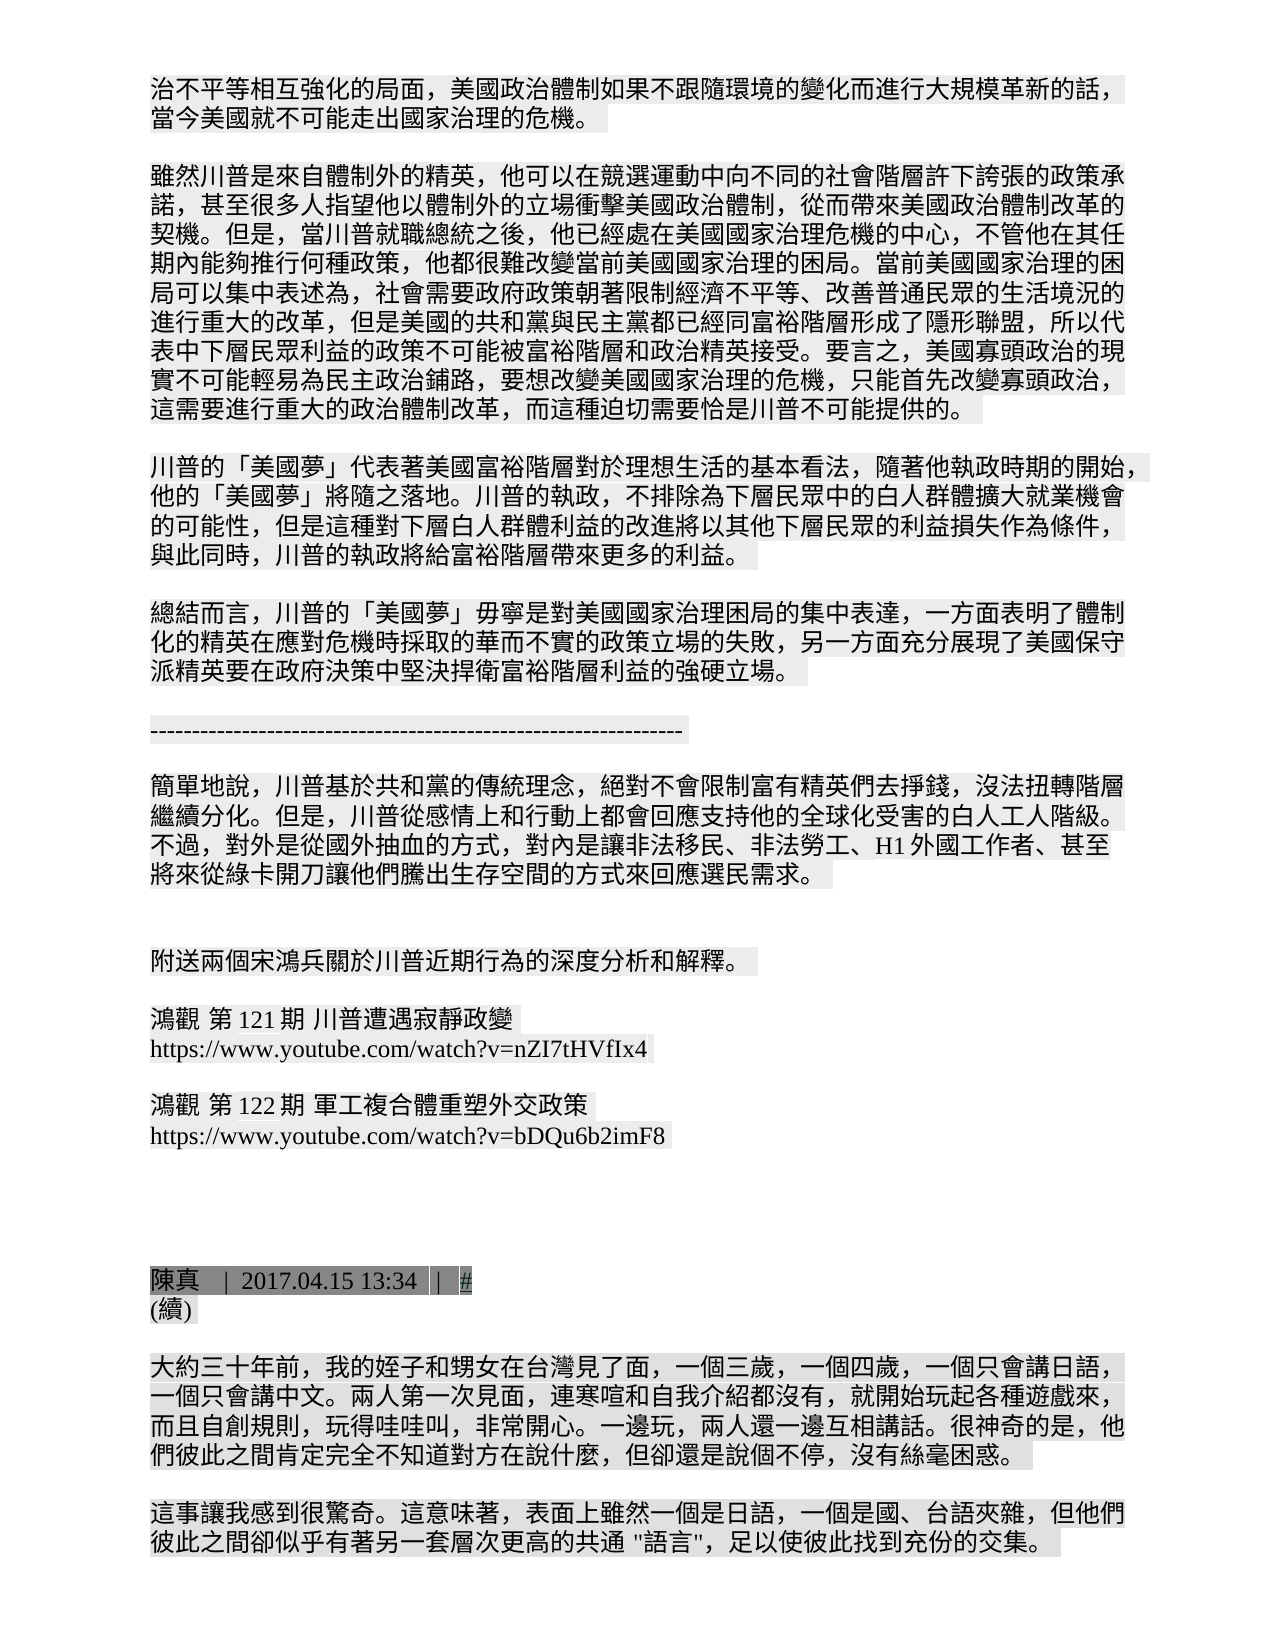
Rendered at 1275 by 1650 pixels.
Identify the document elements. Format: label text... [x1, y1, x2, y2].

text 川普的「美國夢」：一個國家治理困局的集中表達 https://goo.gl/BLu3tE 紐約地產商、共和黨人唐納·川普當選美國總統，在主流意見看來，完全出乎意料。世人習慣於用「黑天鵝」來形象的表達此類「反常」現象。其實，川普的勝選是美國政治演變的結果。概括來講，從20世紀70年代開始，美國的經濟不平等愈演愈烈，從而對作為民主政治核心原則的政治平等造成了嚴重的損害，進而導致經濟不平等與政治不平等的相互強化，最終結果就是美國民主政治的衰落和寡頭政治的興起。聲稱美國是寡頭政治將使主流意見不悅，因為幾十年來美國一直被視為西方民主政治的代表，是世界各國學習的榜樣。 誰也不能否認民主政治是世界政治發展的潮流，但是當今的美國是否依然代表著這個潮流，則是完全可以討論的。羅斯福新政所開創的美國民主政治的盛大氣象已經沒落了，基本的理由就在於，政治平等的原則已經不能有效制約經濟不平等的擴張，反而在經濟不平等的急劇發展下流於形式，法律上的政治平等已經被事實上的政治不平等所取代。這種局面既是當今美國政治的真相，也是川普在總統大選中獲勝的社會基礎，而且構成了制約川普執政的主要結構性條件。 經濟不平等推動美國民主演變為寡頭政治 川普的勝選絕非「庶民的勝利」。雖然在競選運動中，數以百萬計的貧窮民眾給予了他堅定的支持，並且在最後的投票中，他也獲得了來自白人勞工階級的大量選票，川普將在執政中回饋那些給予他支持的白人選民。然而，川普並非是貧窮階級的利益代表。川普的當選只是表明體制之外的精英有效地借助了民眾的不滿，從而成功地戰勝了體制化的精英群體。 體制外的精英向體制化的精英群體發起挑戰，至少反映了當今美國政治生活中的兩個重要趨勢。首先是美國政府應對2008年金融危機的政策招致了精英的不滿，或者說奧巴馬政府推行的軟弱金融監管政策和全民廉價醫保政策，招致了保守派精英的強烈不滿。其次，美國體制化的精英努力營造，並且竭力維持的對公共領域的領導權（即意大利馬克思主義理論家安東尼奧·葛蘭西[ 1891—1937]所說的「霸權」），由於拘泥於自我陶醉其中的「主流輿論」，逐漸失去了對於普羅大眾的影響力，已經在此次總統大選中遭到了重創。 進步主義運動和羅斯福新政塑造了一個有利於政治平等限制經濟不平等的宏觀環境，而世界大戰對以勞工階級為主體的下層民眾力量的增強，以及第二次世界大戰結束之後經濟繁榮時代的到來，都為美國社會經濟不平等的緩和提供了條件。然而，這一切從20世紀70年代開始悄然改變，美國社會的經濟不平等朝著持續積累的方向發展，進而不斷地侵蝕美國的民主政治，最後演化成為今天的寡頭政治。 所謂持續積累的經濟不平等就是指經濟不平等以加速度的方式迅速發展，具體而言，可以從三個維度來透視持續積累的經濟不平等，即經濟不平等在長時段中的惡化情況、經濟不平等在連續的特定時間段中持續加重的情況、財富向少數富豪不斷集中的情況。不妨借用法國當代經濟學家托馬斯·皮凱蒂（Thomas Piketty）所著的《21世紀資本論》提供的數據，對美國社會經濟不平等持續積累的三個方面進行簡要的說明。 首先，美國社會的經濟不平等在20世紀70年代到21世紀10年代大約40年的時間裡嚴重惡化了。20世紀50年代至70年代，美國社會的經濟不平等達到了有統計數據以來的最低谷，美國收入層級中前10%的富人佔到了國民收入份額的30%，但是到了21世紀則上升到了45%。更重要的情況是，美國經濟不平等的曲線顯得異常陡峭，就是說經濟不平等以加速度的方式在發展，如果保持現有的發展速度，那麼到了2030年，前10%的富人將擁有國民收入的60%。 其次，前10%的富人在國民收入中佔有的份額在80年代為35%，90年代為40%，21世紀達到45%，即使2008年的金融危機也未能打破富人在國民收入分配中的優勢，因此，美國社會的經濟不平等在過去連續四個十年裡，每個十年都是持續累積的。 最後，美國社會最頂層的0.1%的家庭（約15萬個）佔有國民收入的份額，從1974年的2.3%增加到2007年的12.3%，平均每個家庭獲得710萬美元，總額超過1萬億美元，而更加頂層的0.01%的家庭（約1.5萬個）佔有國民收入的份額，則從1974年的不到1%增加到2007年的超過6%，每個家庭年收入平均達3400萬美元。 嚴重經濟不平等的影響不可能侷限在經濟領域，而是必然會對政治領域產生重要影響。進而言之，不斷惡化的經濟不平等將損害政治平等，從而造成事實上的政治不平等，最終形成經濟不平等與政治不平等相互強化的局面，也就是將美國民主政治改造成為寡頭政治。 政府決策更傾向於回應頂層人士訴求 政治不平等可以從政府公共政策回應民眾利益訴求的結果得到說明。根據美國當代政治學家馬丁·吉倫斯（Martin Gilens）的研究，在美國的民主政治中，大多數人支持的政策意向並不能成為法律，只有當政策意向得到了頂層人士的支持時，才可能有很好的機會成為法律。如果90%的窮人支持一項政策變化，這種政策變化發生的可能性不比只有10%的人支持好多少，與此相對照的是，當富裕階層支持一項政策變化時，此項政策變化發生的可能性就會明顯提高，具體而言，富裕階層將一項政策意向變成法律的可能性是貧窮階層的三倍。 值得探討的是，中產階級對政府決策又能產生怎樣的影響呢？現代政治理論認為，中產階級是民主政治的關鍵社會基礎，中產階級的利益訴求將主導民主體制下的政府決策。據此可以做出一個合理推論：如果中產階級的利益訴求都不能得到政府決策的回應，那麼民主政治也就是名存實亡了，如果政府決策完全由富裕階級的利益訴求主導，那麼民主體制包裹下的一定是寡頭政治。 馬丁·吉倫斯的研究表明，當一項政策意向得到了中間階層的強烈支持卻同時遭遇到了富裕階層的反對時，也不可能具有比貧窮階層更大的機會成為法律，因此中間階層與貧窮階層在影響政策方面同樣是軟弱的。美國政治中存在的這種政府決策在回應不同社會階層利益訴求時的不平等，並不會因為政黨社會基礎的差異而發生顯著不同。共和黨的政治精英相比民主黨的政治精英來說確實更為關注富裕階層的利益，但在消極回應中間階層和貧窮階層的利益訴求方面，共和黨和民主黨的政治精英保持了高度一致，儘管民主黨的社會基礎更多依賴中產階層和貧窮階層。 造成這種趨同局面的根本原因在於，同富裕階層聯繫在一起的豐厚競選資金支持以及其他重要的政治資源，無論是對共和黨還是對民主黨而言都是頗為珍貴的。借用吉倫斯的話講，美國的富人能夠借用金錢來購買對政治精英的影響力，從而支持他們的政策立場。 當普通民眾法律上的政治平等，在政治過程中遭到了經濟不平等的阻擊之後，公民權利與福利就會發生實質性萎縮。可以從以下三個方面來觀察美國公民權利與福利的實質性萎縮。 首先，最低工資不斷受到侵蝕。雖然就絕對量而言，最低工資水平在過去四十年裡有了提高，但是如果考慮到通貨膨脹的因素，美國最低工資的實際價值下降了約40%。美國當代政治學家拉里·巴特爾斯（Larry Bartels）指出，面對公眾對提高最低工資的一貫和壓倒性支持，華盛頓的政客卻選擇了拖延、阻擾、混淆黑白的態度。其次，醫療保障制度的落後。美國的醫療保障制度長期以來備受批評，奧巴馬政府啟動了建立低成本的全民醫保制度的政策過程，但縱使在政治條件最有利於民主黨的時候，奧巴馬的全民醫保政策也未能實現初衷，最終不得不向企業集團作出重大讓步。最後，工會會員大幅度縮減，工會的地位和影響力不斷式微，2005年美國工會率下降到了12.5%。 社會流動機會越來越少，「美國夢」光輝不再 在經濟不平等與政治不平等相互強化的作用下，美國的社會結構日益封閉，社會流動的機會越來越少，曾經激盪幾乎整個世界的「美國夢」，光輝不在。政治平等原則對經濟不平等的嵌入，目的就是為了在經濟不平等的公民之間建構相同的身份，從而在一定程度上打破由於經濟不平等而導致的森嚴的社會分層體系，這就意味著政治平等要打破不同社會階層之間的區隔，擴大社會流動的機會，因此社會流動性的程度與社會分層固化的程度，實際上是一個國家政治平等程度的典型反映，一個政治不平等的國家，往往有一個社會流動停滯和社會分層固化的社會。美國夢的核心就是美國社會存在著大量的社會流動機會，並且美國是一個沒有階級的社會，這樣的觀念之所以形成並且深入人心，是同美國建國之時就貫徹了公民政治平等的原則一脈相承的。 美國政治學家雅各布·哈克（Jacob Hacker）和保羅·皮爾森（Paul Pierson）的研究則表明，伴隨著美國經濟不平等在20世紀70年代的急劇惡化，美國社會流動的機會也迅速減少，絕大多數美國公民都不可能在其一生中實現階層地位的躍升，也不可能為其子女實現階層地位的躍升提供資源，越來越少的人能夠通過自身的勤奮努力躋身規模越來越狹窄的經濟贏家行列。並且統計數據表明，同歐洲的其他發達國家相比，美國社會流動的機會出奇的低。 美國社會階層的固化集中體現在兩個方面，一方面是中產階層規模的縮減，另一個方面則是富裕階層的封閉。富裕階層的封閉並非僅僅意味著難以有人躋身富裕階層，更重要的含義在於富裕階層聯合起來發展出一套自己的社會機制，包括隔離的住宅區、私人學校、排他性的社交俱樂部、偏僻的度假勝地等，這些社會機制創造出一種社會凝聚力和一種群體歸屬感，美國當代社會學家威廉·多姆霍夫（G. William Domhoff）將其稱為階級認知，即在佔有巨額財富的基礎上獲得的優越感、驕傲感和貌似合理的特權感。他們在心底裡認為他們要比別人優秀，因此完全應該得到他們現在這樣的生活。 經濟不平等的持續積累、政治不平等的日益嚴重、社會分層的固化，都是在過去四十餘年的時間裡發生的，這些變化的積累和相互交錯最終以金融危機的形式爆發出來，而政府決策在應對金融危機問題上的軟弱，則更進一步引發美國普通民眾以「佔領華爾街」的社會運動，將美國民主政治的衰落完全暴露出來。顯而易見，美國民主政治的衰落需要奮發有為的政府，朝著捍衛政治平等和限制經濟不平等的方向改革公共政策。奧巴馬政府正好處在一個轉折點上，他也是帶著民眾的期望入主白宮的，然而他深負重望。他八年的任期非但沒有扭轉美國民主政治衰落的趨勢，反而進一步導致了美國國家治理的危機。 川普的美國夢遭遇國家治理困局 川普以「讓美國重新偉大」作為競選宣言，這確實是一個能夠再度點燃美國人民心中的「美國夢」的口號，不過川普的「美國夢」卻面對著美國國家治理的困局。只有當川普能夠克服當前美國國家治理的困局時，川普的「美國夢」才能真正成為現實。但作為一個有著強烈的保守主義政策取向的總統，川普不可能推行限制富裕階層利益的政策，美國社會也遠未形成一種新的進步主義意識。 從川普入主白宮以來的政策宣示來看，他總體上延續了20世紀80年代里根總統的政策取向，而里根政府恰是推動美國朝著持續積累的經濟不平等、不斷加劇的政治不平等、日益固化的社會分層的方向邁進的墊腳石，也就是說里根政府恰是美國民主政治發展中的轉折點。當然，如果多年以後主流意見承認了美國民主政治的衰落，那麼川普卻不能成為歷史的替罪羊。事實上，川普當選總統是美國民主政治衰落的結果，而不是原因。 民主政治的衰落與寡頭政治的興起是相伴而行。寡頭政治的實質就是富裕階層在各種網絡的連接下，形成了一個主導公共政策過程的支配階級。但是美國的寡頭統治不會脫下民主政治的外衣，因為民主政治賦予富裕階層主導的政策得到了民意支持的表象，衰落的民主政治成為富裕階層增進自身利益的有效形式。然而，寡頭政治與民主政治終歸是不能相容的兩種政治生活，儘管民主政治體制沒有發生變化，民主政治的衰落不可避免地要以某種形式表現出來，並對國家政治與社會生活產生消極影響，這種形式就是伴隨著時間的推移而出現的美國國家治理的嚴重危機。當今美國社會如同其他國家一樣存在著一系列的經濟與社會問題，政治本來是應對嚴重的經濟與社會問題之道，但是寡頭政治卻阻礙了問題的解決，最終導致了國家治理能力下降和國家治理結構的危機。 所謂國家治理是指一個國家治國理政的系統過程，具體而言，就是指一個國家的政黨、政府機構、社會組織以及公民等治理資源，為了增進公共利益、保障公民權利、改善公民福利，通過協商合作的方式而對公共事務進行的管理活動以及過程。通過治國理政從而保障和增進公共利益、公民權利和公民福利，始終是國家治理的核心目標和觀察國家治理的主要線索，因此也成為了判斷國家治理績效水平如何的基本尺度。 國家治理的危機則是指一個國家的政治體製出現了功能性障礙，從而引發了公共利益明顯受損、公民權利嚴重萎縮、公民福利持續停滯的狀態，並且國家治理的危機往往具有愈演愈烈以致積重難返的特性。嚴重的經濟與社會問題只不過是國家治理危機的表象，而國家治理能力的下降和國家治理結構的危機才是國家治理危機的深層次內容，因此，如果不對政治體制進行大規模的改革，那麼國家治理的危機將難以得到克服。 川普注定難有作為 美國的國家治理危機長期以來為世人所忽視，雖然從20世紀70年代經濟危機爆發以來，美國面臨的各種難題未能得到有效的解決，以致產生了越來越明顯的負面效應，但是人們普遍對美國的民主體制和市場經濟持樂觀態度，直到2008年金融危機的爆發才將美國國家治理存在的嚴重問題揭露了出來。金融危機只是美國國家治理危機長期積累後的集中爆發，它是美國國家治理危機的「集大成者」。造成金融危機的根本原因無他，簡要論之，就是政治不平等與經濟不平等的相互強化所形成的寡頭政治。美國的國家治理危機，以及隱藏在其後的美國民主政治衰落和寡頭政治興起，早就被美國的社會科學家發現，只不過這些發現並不符合美國富裕階層的利益，故而也不能影響美國的政府決策罷了。 美國政治學家巴特爾斯對美國政治的研究得出了如是結論：不斷加劇的經濟不平等，很有可能造成不斷加劇的、政治回應上的不平等，政治回應上的不平等轉而帶來了對貧窮民眾的利益越來越有害的公共政策，接下來，這又會造成更大的經濟不平等，如此等等。如果是這樣，那麼，由技術變革、人口統計上的變化或全球經濟發展引發的收入分佈的變化，就有可能很快變大，並變得根深蒂固和不可更易。享譽全球的政治學家弗朗西斯·福山提出的美國政治制度衰敗的觀點可謂是切中美國國家治理危機之肯綮，面對經濟不平等與政治不平等相互強化的局面，美國政治體制如果不跟隨環境的變化而進行大規模革新的話，當今美國就不可能走出國家治理的危機。 雖然川普是來自體制外的精英，他可以在競選運動中向不同的社會階層許下誇張的政策承諾，甚至很多人指望他以體制外的立場衝擊美國政治體制，從而帶來美國政治體制改革的契機。但是，當川普就職總統之後，他已經處在美國國家治理危機的中心，不管他在其任期內能夠推行何種政策，他都很難改變當前美國國家治理的困局。當前美國國家治理的困局可以集中表述為，社會需要政府政策朝著限制經濟不平等、改善普通民眾的生活境況的進行重大的改革，但是美國的共和黨與民主黨都已經同富裕階層形成了隱形聯盟，所以代表中下層民眾利益的政策不可能被富裕階層和政治精英接受。要言之，美國寡頭政治的現實不可能輕易為民主政治鋪路，要想改變美國國家治理的危機，只能首先改變寡頭政治，這需要進行重大的政治體制改革，而這種迫切需要恰是川普不可能提供的。 川普的「美國夢」代表著美國富裕階層對於理想生活的基本看法，隨著他執政時期的開始，他的「美國夢」將隨之落地。川普的執政，不排除為下層民眾中的白人群體擴大就業機會的可能性，但是這種對下層白人群體利益的改進將以其他下層民眾的利益損失作為條件，與此同時，川普的執政將給富裕階層帶來更多的利益。 總結而言，川普的「美國夢」毋寧是對美國國家治理困局的集中表達，一方面表明了體制化的精英在應對危機時採取的華而不實的政策立場的失敗，另一方面充分展現了美國保守派精英要在政府決策中堅決捍衛富裕階層利益的強硬立場。 ---------------------------------------------------------------- 簡單地說，川普基於共和黨的傳統理念，絕對不會限制富有精英們去掙錢，沒法扭轉階層繼續分化。但是，川普從感情上和行動上都會回應支持他的全球化受害的白人工人階級。不過，對外是從國外抽血的方式，對內是讓非法移民、非法勞工、H1外國工作者、甚至將來從綠卡開刀讓他們騰出生存空間的方式來回應選民需求。 附送兩個宋鴻兵關於川普近期行為的深度分析和解釋。 鴻觀 第121期 川普遭遇寂靜政變 https://www.youtube.com/watch?v=nZI7tHVfIx4 鴻觀 第122期 軍工複合體重塑外交政策 https://www.youtube.com/watch?v=bDQu6b2imF8 [150, 75, 1125, 1241]
text (續) 大約三十年前，我的姪子和甥女在台灣見了面，一個三歲，一個四歲，一個只會講日語，一個只會講中文。兩人第一次見面，連寒喧和自我介紹都沒有，就開始玩起各種遊戲來，而且自創規則，玩得哇哇叫，非常開心。一邊玩，兩人還一邊互相講話。很神奇的是，他們彼此之間肯定完全不知道對方在說什麼，但卻還是說個不停，沒有絲毫困惑。 這事讓我感到很驚奇。這意味著，表面上雖然一個是日語，一個是國、台語夾雜，但他們彼此之間卻似乎有著另一套層次更高的共通 "語言"，足以使彼此找到充份的交集。 [150, 1295, 1125, 1557]
text 陳真 | 2017.04.15 13:34 | # [150, 1266, 1125, 1295]
